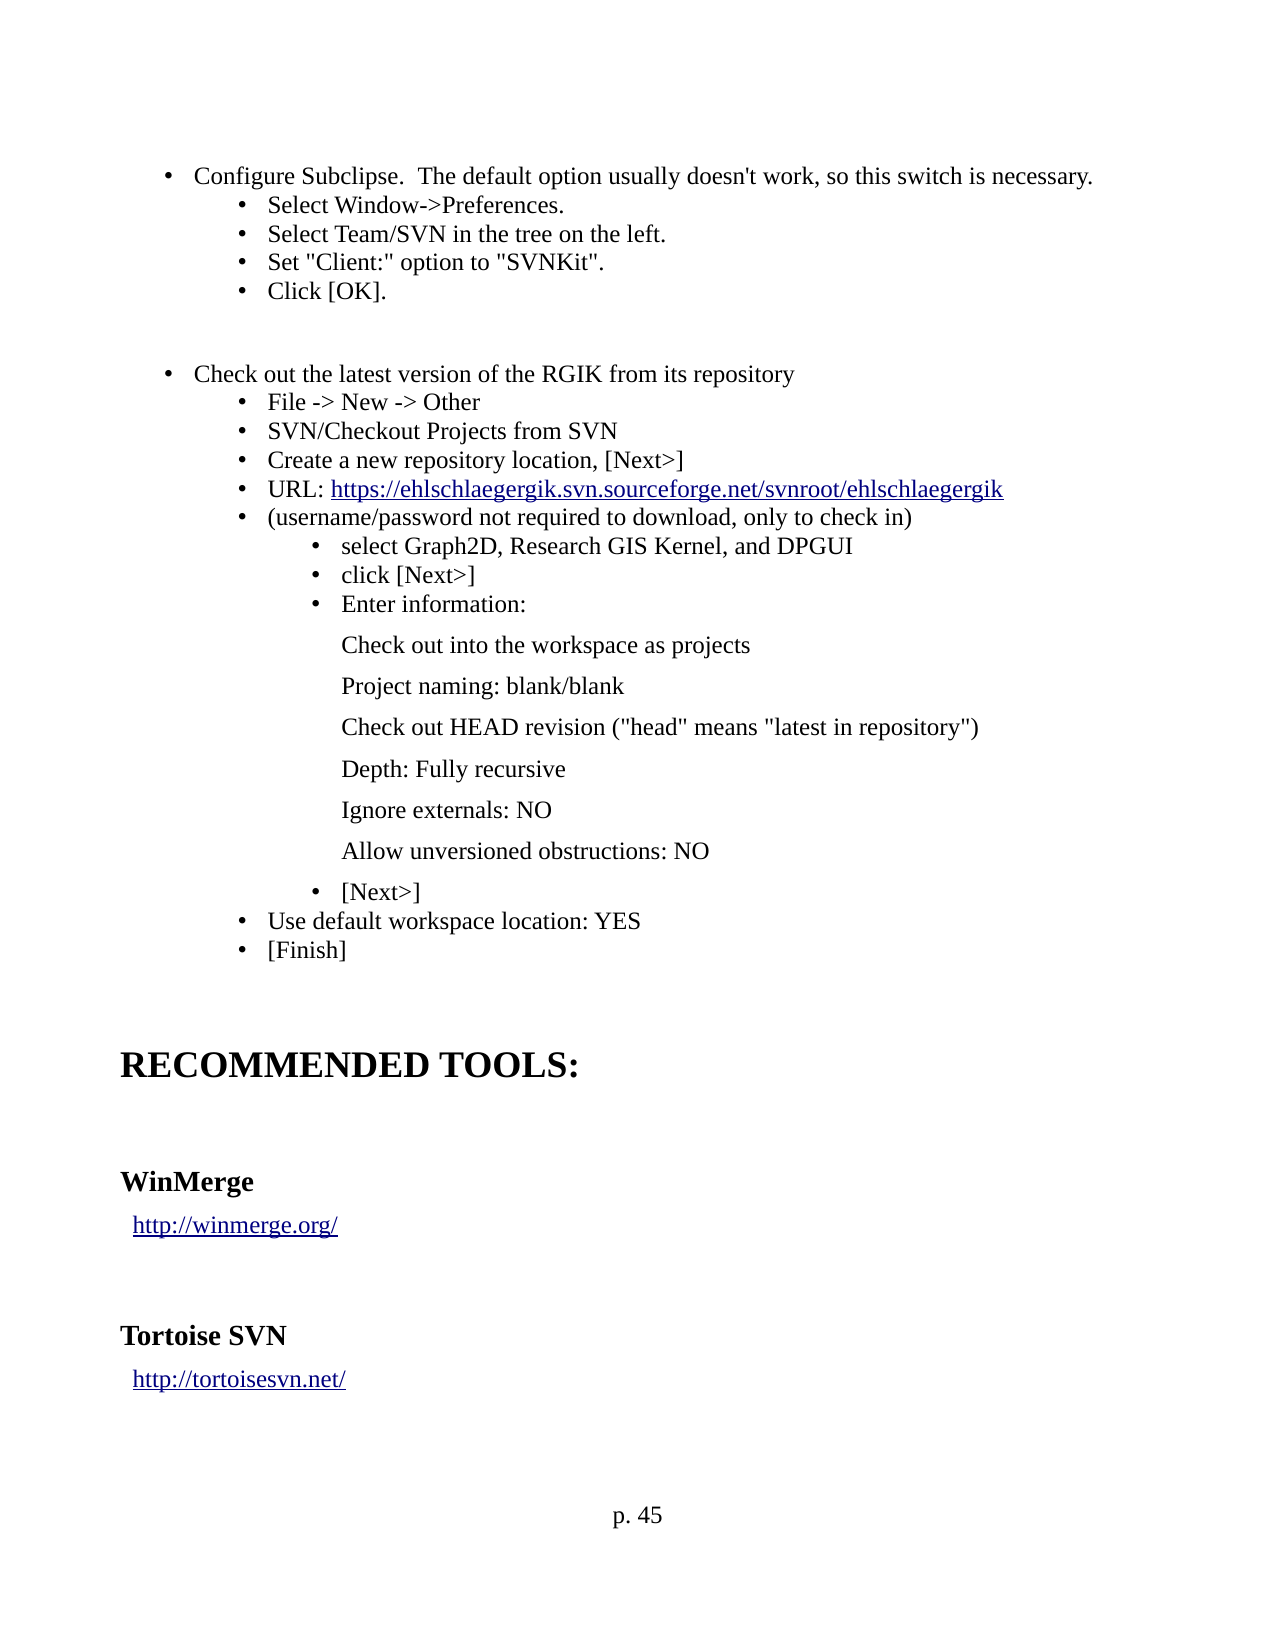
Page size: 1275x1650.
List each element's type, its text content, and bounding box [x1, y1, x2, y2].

list Allow unversioned obstructions: NO [311, 836, 1155, 865]
list click [Next>] [311, 560, 1155, 589]
subtitle WinMerge [120, 1164, 1155, 1198]
list [Finish] [238, 935, 1155, 964]
list Click [OK]. [238, 276, 1155, 305]
list URL: https://ehlschlaegergik.svn.sourceforge.net/svnroot/ehlschlaegergik [238, 474, 1155, 502]
list SVN/Checkout Projects from SVN [238, 416, 1155, 445]
list Depth: Fully recursive [311, 754, 1155, 782]
subtitle Tortoise SVN [120, 1318, 1155, 1351]
list Use default workspace location: YES [238, 906, 1155, 935]
list Ignore externals: NO [311, 795, 1155, 824]
list Check out the latest version of the RGIK from its repository [164, 359, 1155, 387]
list Enter information: [311, 589, 1155, 617]
list File -> New -> Other [238, 387, 1155, 416]
list Configure Subclipse. The default option usually doesn't work, so this switch is necessary. [164, 161, 1155, 190]
list select Graph2D, Research GIS Kernel, and DPGUI [311, 531, 1155, 560]
list Select Window->Preferences. [238, 190, 1155, 219]
list Select Team/SVN in the tree on the left. [238, 219, 1155, 247]
list [Next>] [311, 877, 1155, 906]
list Check out into the workspace as projects [311, 630, 1155, 659]
list Create a new repository location, [Next>] [238, 445, 1155, 474]
text http://tortoisesvn.net/ [120, 1364, 1155, 1393]
list (username/password not required to download, only to check in) [238, 502, 1155, 531]
text http://winmerge.org/ [120, 1210, 1155, 1239]
list Check out HEAD revision ("head" means "latest in repository") [311, 712, 1155, 741]
list Set "Client:" option to "SVNKit". [238, 247, 1155, 276]
subtitle RECOMMENDED TOOLS: [120, 1042, 1155, 1086]
list Project naming: blank/blank [311, 671, 1155, 700]
